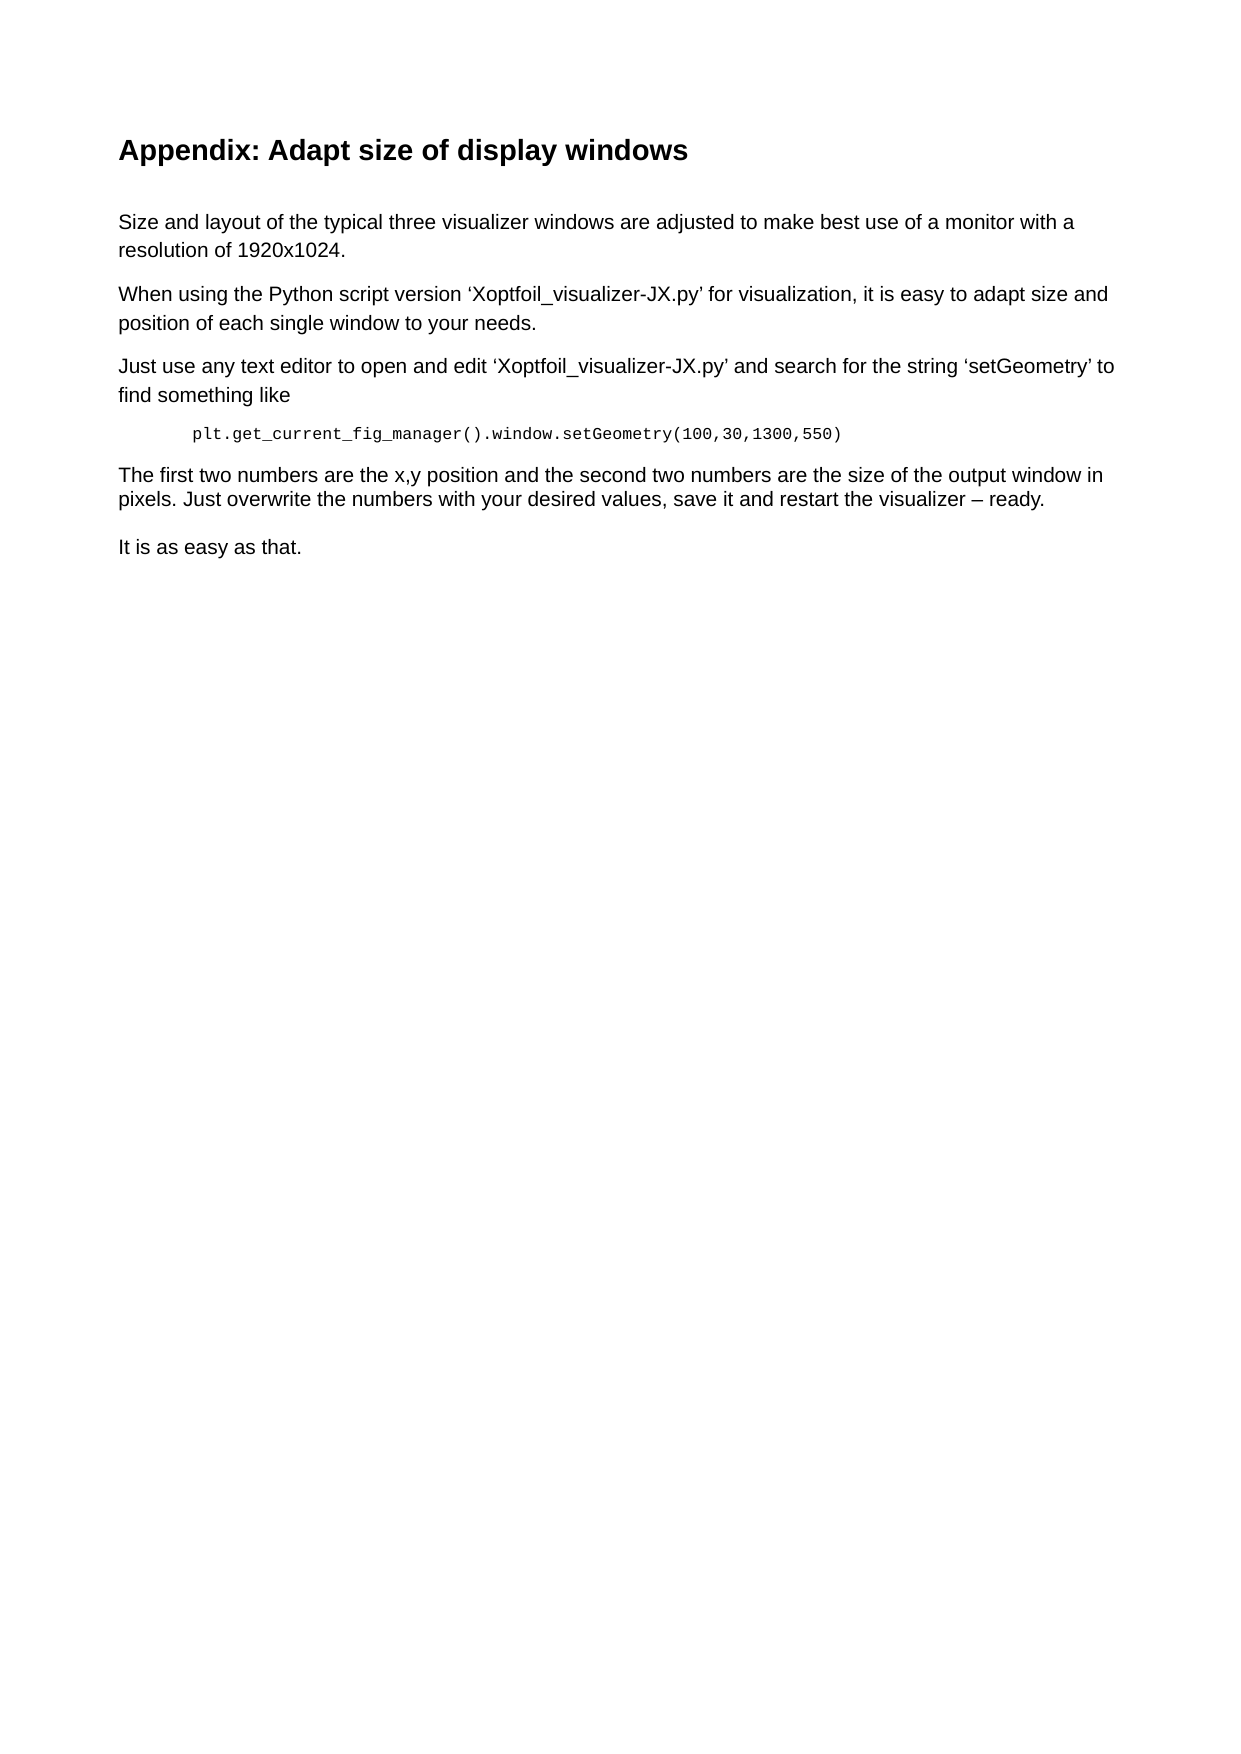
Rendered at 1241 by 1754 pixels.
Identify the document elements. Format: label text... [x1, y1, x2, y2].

subtitle Appendix: Adapt size of display windows [118, 133, 1122, 166]
text plt.get_current_fig_manager().window.setGeometry(100,30,1300,550) [192, 426, 1122, 445]
text Just use any text editor to open and edit ‘Xoptfoil_visualizer-JX.py’ and search for the string ‘setGeometry’ to find something like [118, 354, 1122, 406]
text The first two numbers are the x,y position and the second two numbers are the size of the output window in pixels. Just overwrite the numbers with your desired values, save it and restart the visualizer – ready. [118, 463, 1122, 511]
text When using the Python script version ‘Xoptfoil_visualizer-JX.py’ for visualization, it is easy to adapt size and position of each single window to your needs. [118, 282, 1122, 334]
text It is as easy as that. [118, 535, 1122, 559]
text Size and layout of the typical three visualizer windows are adjusted to make best use of a monitor with a resolution of 1920x1024. [118, 209, 1122, 262]
